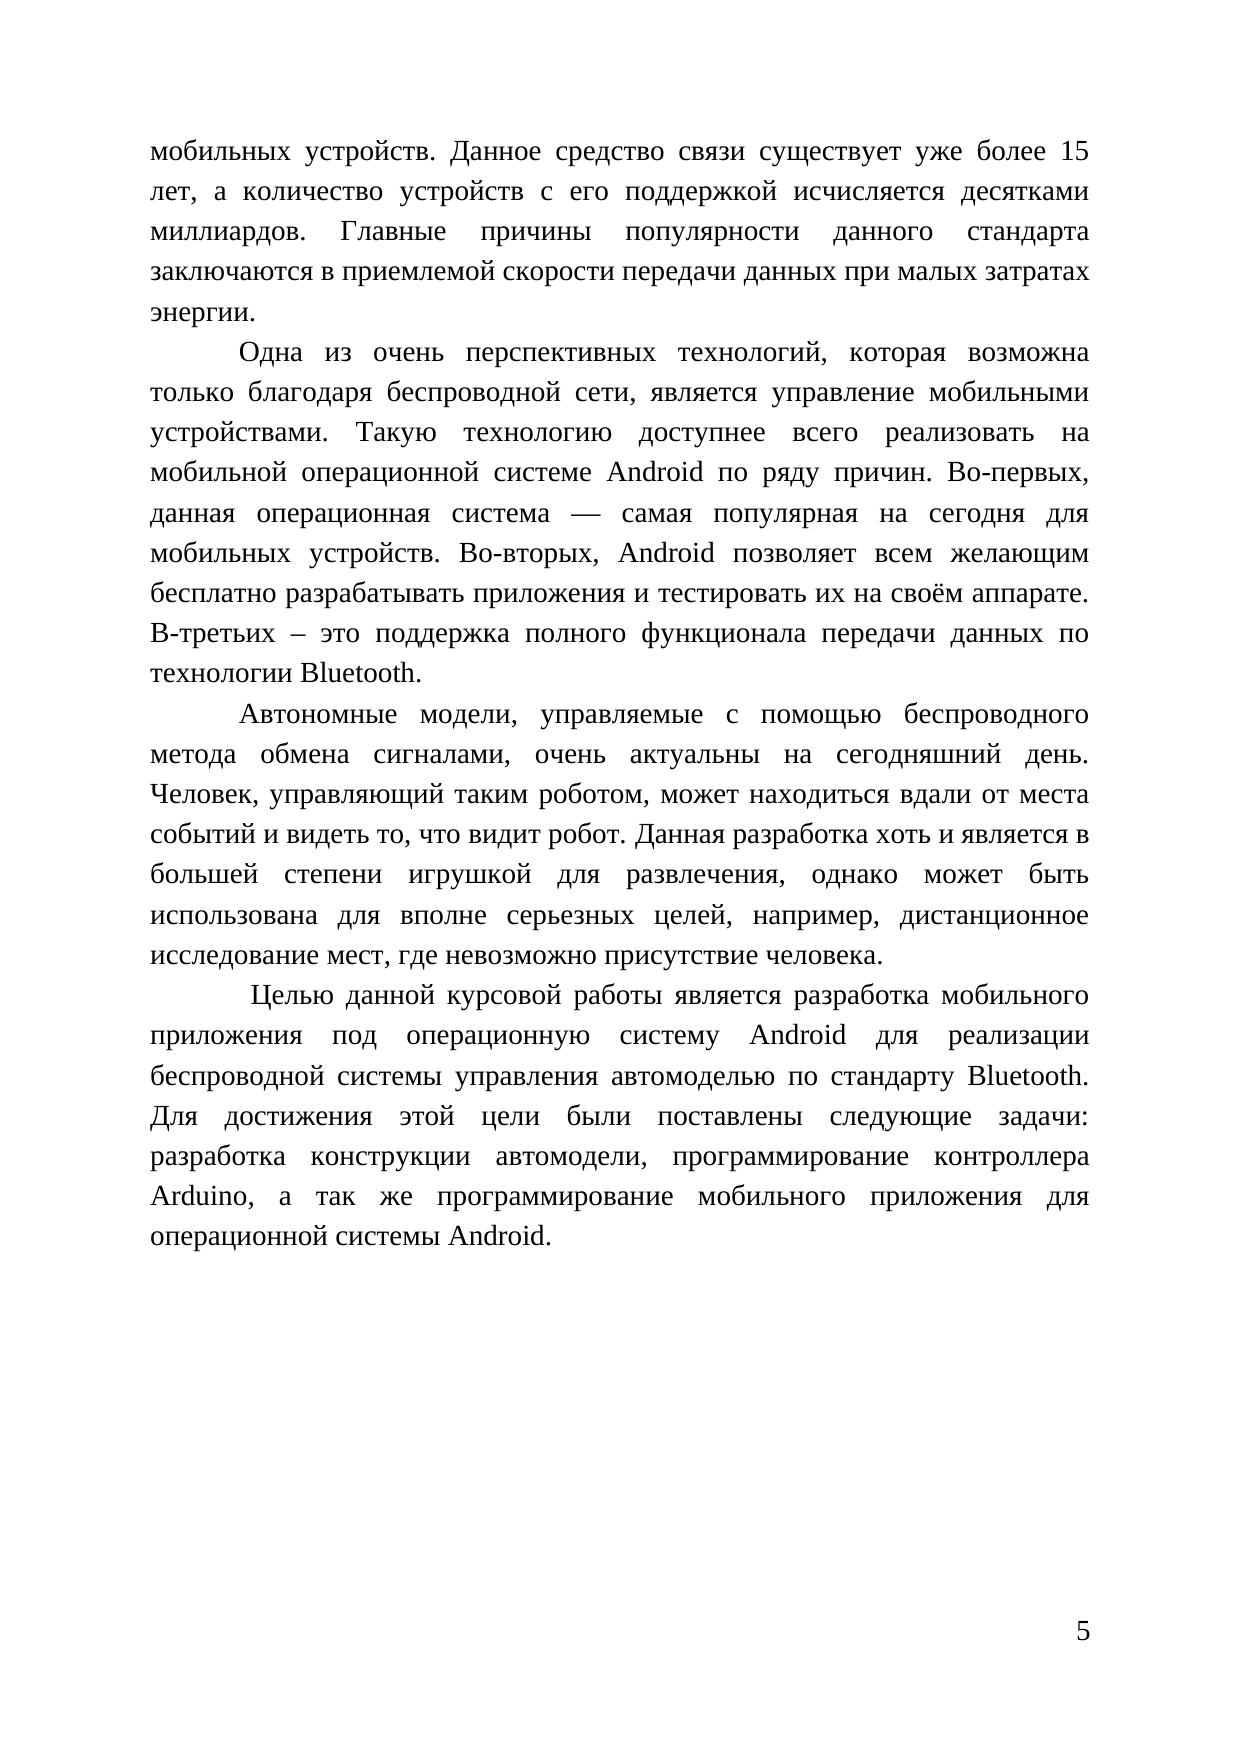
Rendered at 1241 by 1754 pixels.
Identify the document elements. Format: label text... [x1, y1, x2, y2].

text мобильных устройств. Данное средство связи существует уже более 15 лет, а количество устройств с его поддержкой исчисляется десятками миллиардов. Главные причины популярности данного стандарта заключаются в приемлемой скорости передачи данных при малых затратах энергии. [150, 133, 1090, 327]
text Одна из очень перспективных технологий, которая возможна только благодаря беспроводной сети, является управление мобильными устройствами. Такую технологию доступнее всего реализовать на мобильной операционной системе Android по ряду причин. Во-первых, данная операционная система — самая популярная на сегодня для мобильных устройств. Во-вторых, Android позволяет всем желающим бесплатно разрабатывать приложения и тестировать их на своём аппарате. В-третьих – это поддержка полного функционала передачи данных по технологии Bluetooth. [150, 334, 1090, 689]
text Автономные модели, управляемые с помощью беспроводного метода обмена сигналами, очень актуальны на сегодняшний день. Человек, управляющий таким роботом, может находиться вдали от места событий и видеть то, что видит робот. Данная разработка хоть и является в большей степени игрушкой для развлечения, однако может быть использована для вполне серьезных целей, например, дистанционное исследование мест, где невозможно присутствие человека. [150, 696, 1090, 971]
text Целью данной курсовой работы является разработка мобильного приложения под операционную систему Android для реализации беспроводной системы управления автомоделью по стандарту Bluetooth. Для достижения этой цели были поставлены следующие задачи: разработка конструкции автомодели, программирование контроллера Arduino, а так же программирование мобильного приложения для операционной системы Android. [150, 977, 1090, 1252]
